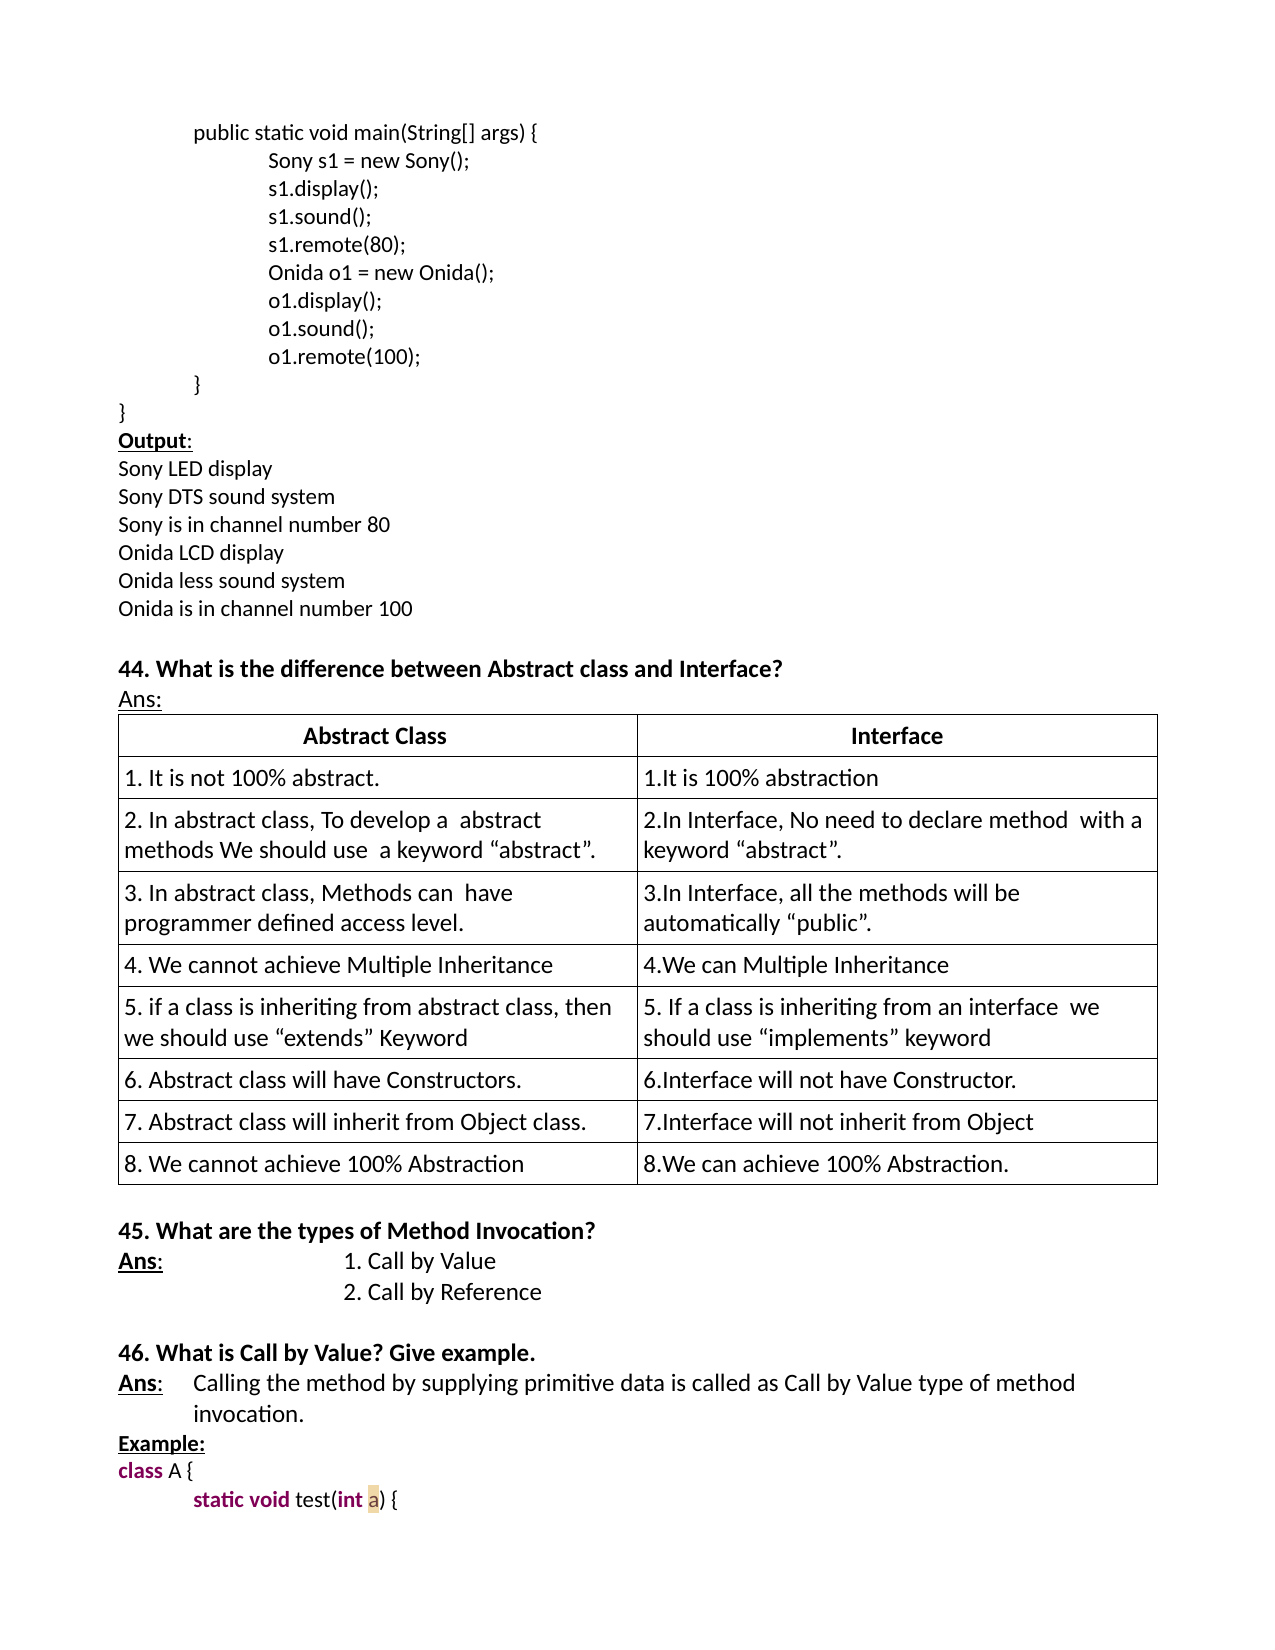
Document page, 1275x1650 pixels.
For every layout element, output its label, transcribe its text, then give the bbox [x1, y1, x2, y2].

text Output: [118, 426, 1157, 454]
text o1.sound(); [118, 314, 1157, 342]
text o1.display(); [118, 286, 1157, 314]
text static void test(int a) { [118, 1485, 1157, 1513]
text Onida o1 = new Onida(); [118, 258, 1157, 286]
table_cell 3.In Interface, all the methods will be automatically “public”. [638, 872, 1157, 943]
table_cell 7.Interface will not inherit from Object [638, 1101, 1157, 1142]
text 46. What is Call by Value? Give example. [118, 1337, 1157, 1368]
text Sony DTS sound system [118, 482, 1157, 510]
text s1.remote(80); [118, 230, 1157, 258]
table_cell 6.Interface will not have Constructor. [638, 1059, 1157, 1100]
text class A { [118, 1457, 1157, 1485]
table_cell 4.We can Multiple Inheritance [638, 945, 1157, 986]
table_cell 4. We cannot achieve Multiple Inheritance [119, 945, 637, 986]
text 2. Call by Reference [118, 1276, 1157, 1307]
table_cell 8.We can achieve 100% Abstraction. [638, 1143, 1157, 1184]
table_header Abstract Class [119, 715, 637, 756]
text Example: [118, 1429, 1157, 1457]
table_cell 2. In abstract class, To develop a abstract methods We should use a keyword “abstract”. [119, 799, 637, 871]
text s1.sound(); [118, 202, 1157, 230]
text Onida LCD display [118, 538, 1157, 566]
text Ans: Calling the method by supplying primitive data is called as Call by Value type of method invocation. [118, 1368, 1157, 1429]
text Onida less sound system [118, 566, 1157, 594]
text Sony LED display [118, 454, 1157, 482]
text public static void main(String[] args) { [118, 118, 1157, 146]
table_cell 2.In Interface, No need to declare method with a keyword “abstract”. [638, 799, 1157, 871]
text } [118, 370, 1157, 398]
table_cell 1.It is 100% abstraction [638, 757, 1157, 798]
text Sony is in channel number 80 [118, 510, 1157, 538]
table_header Interface [638, 715, 1157, 756]
table_cell 7. Abstract class will inherit from Object class. [119, 1101, 637, 1142]
table_cell 1. It is not 100% abstract. [119, 757, 637, 798]
text } [118, 398, 1157, 426]
text Ans: [118, 683, 1157, 714]
text 44. What is the difference between Abstract class and Interface? [118, 653, 1157, 683]
table_cell 8. We cannot achieve 100% Abstraction [119, 1143, 637, 1184]
text Onida is in channel number 100 [118, 594, 1157, 622]
text Sony s1 = new Sony(); [118, 146, 1157, 174]
table_cell 5. if a class is inheriting from abstract class, then we should use “extends” Keyword [119, 987, 637, 1058]
text 45. What are the types of Method Invocation? [118, 1215, 1157, 1246]
text Ans: 1. Call by Value [118, 1246, 1157, 1276]
table_cell 3. In abstract class, Methods can have programmer defined access level. [119, 872, 637, 943]
text o1.remote(100); [118, 342, 1157, 370]
table_cell 5. If a class is inheriting from an interface we should use “implements” keyword [638, 987, 1157, 1058]
text s1.display(); [118, 174, 1157, 202]
table_cell 6. Abstract class will have Constructors. [119, 1059, 637, 1100]
